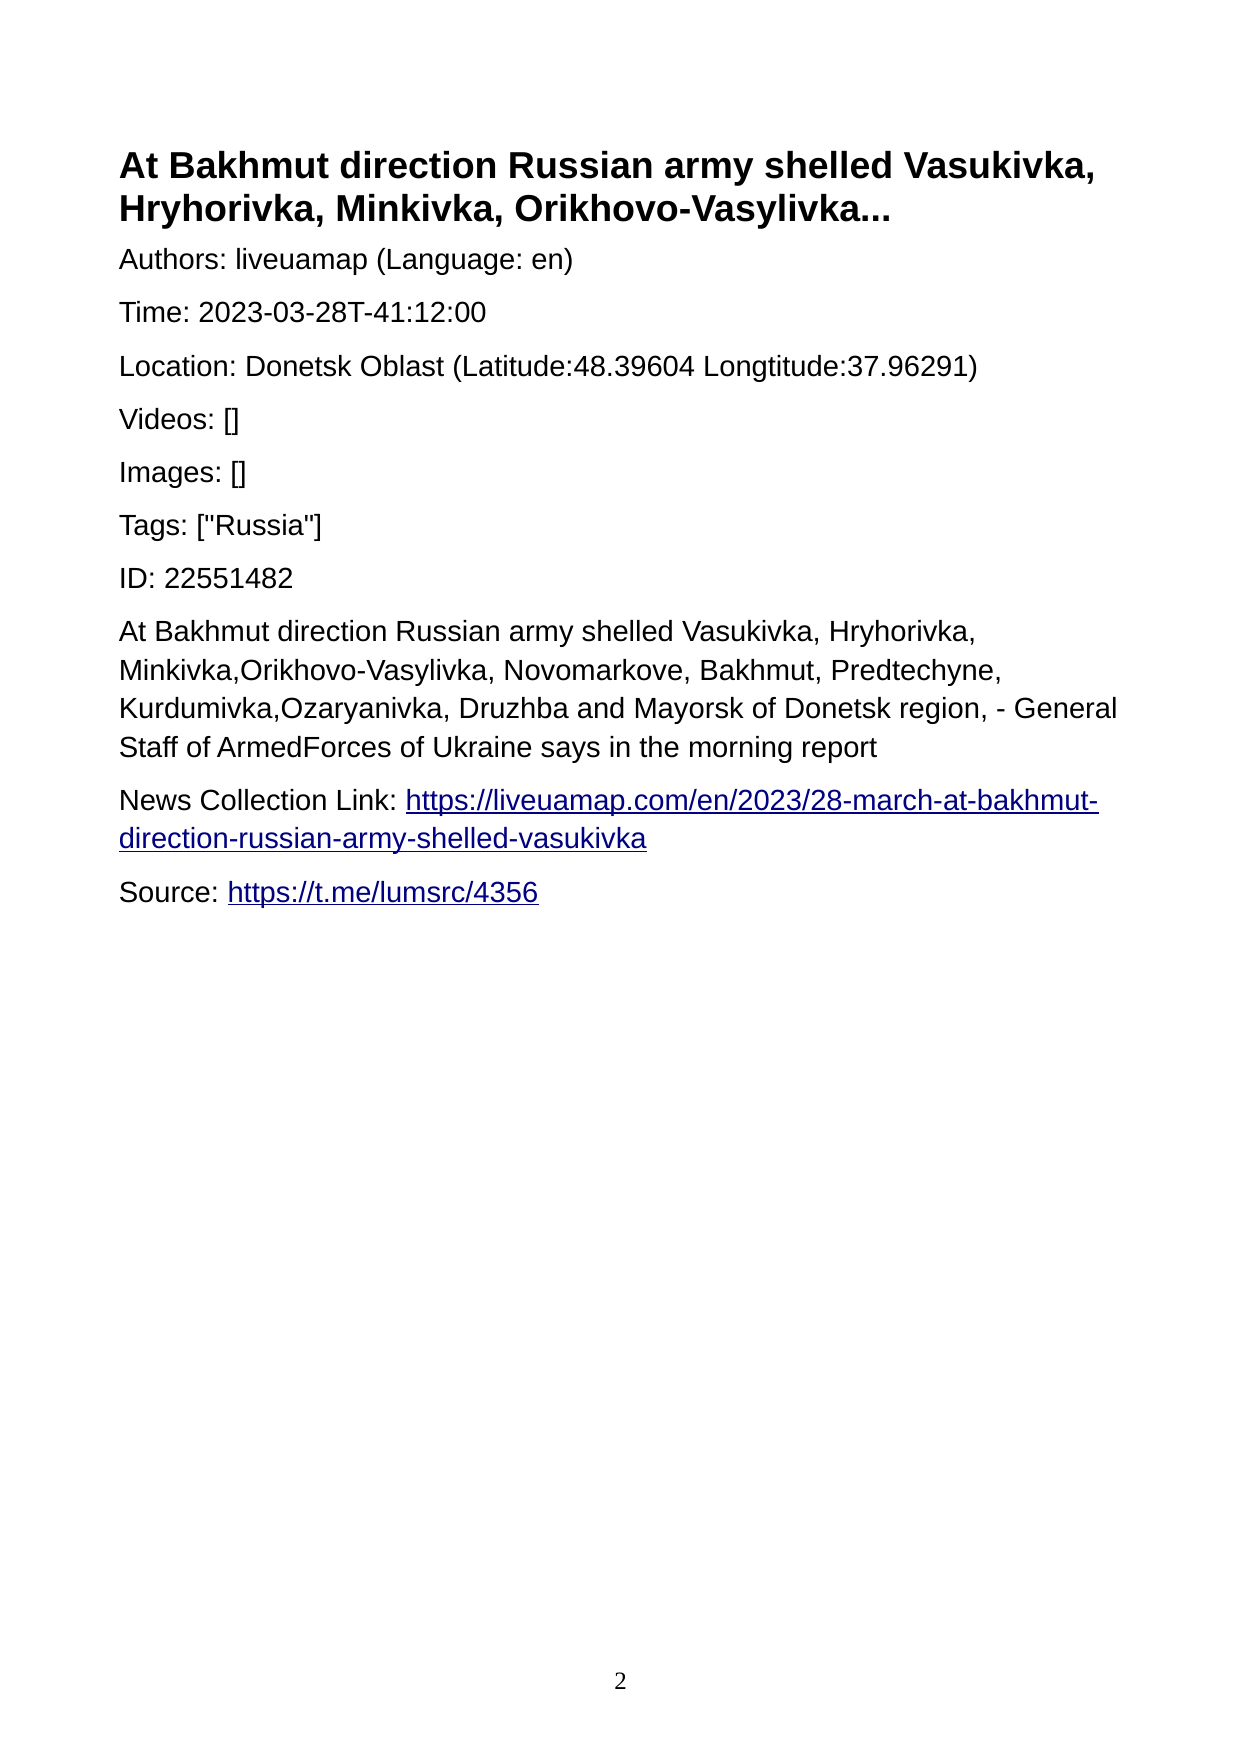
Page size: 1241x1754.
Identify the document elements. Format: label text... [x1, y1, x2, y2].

text At Bakhmut direction Russian army shelled Vasukivka, Hryhorivka, Minkivka,Orikhovo-Vasylivka, Novomarkove, Bakhmut, Predtechyne, Kurdumivka,Ozaryanivka, Druzhba and Mayorsk of Donetsk region, - General Staff of ArmedForces of Ukraine says in the morning report [118, 614, 1122, 763]
text Authors: liveuamap (Language: en) [118, 242, 1122, 276]
subtitle At Bakhmut direction Russian army shelled Vasukivka, Hryhorivka, Minkivka, Orikhovo-Vasylivka... [118, 143, 1122, 230]
text Videos: [] [118, 402, 1122, 435]
text Location: Donetsk Oblast (Latitude:48.39604 Longtitude:37.96291) [118, 348, 1122, 382]
text ID: 22551482 [118, 561, 1122, 594]
text Images: [] [118, 455, 1122, 488]
text Source: https://t.me/lumsrc/4356 [118, 874, 1122, 908]
text Tags: ["Russia"] [118, 508, 1122, 541]
text News Collection Link: https://liveuamap.com/en/2023/28-march-at-bakhmut-direction-russian-army-shelled-vasukivka [118, 783, 1122, 855]
text Time: 2023-03-28T-41:12:00 [118, 295, 1122, 329]
